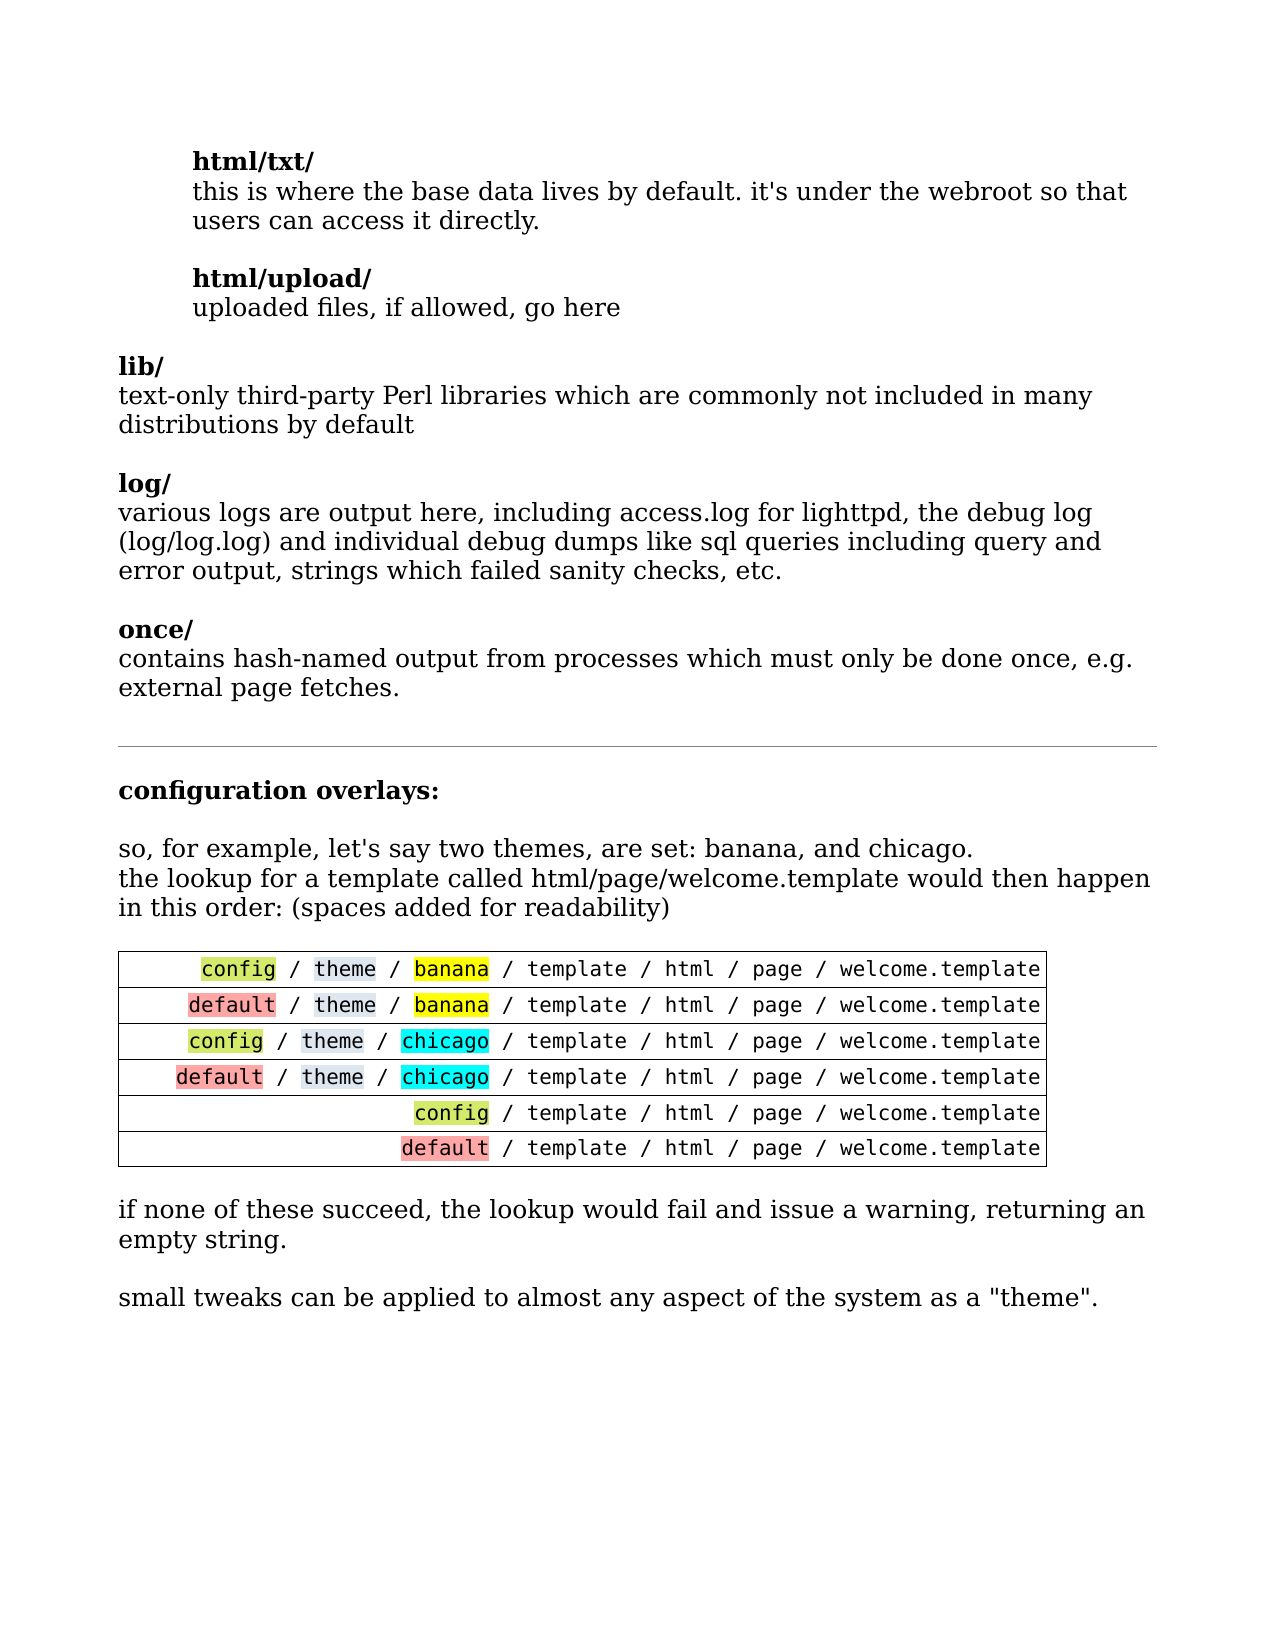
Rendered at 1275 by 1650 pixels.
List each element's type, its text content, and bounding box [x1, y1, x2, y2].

table_cell default / theme / chicago / template / html / page / welcome.template [119, 1060, 1046, 1095]
text uploaded files, if allowed, go here [192, 293, 1157, 323]
table_header config / theme / banana / template / html / page / welcome.template [119, 952, 1046, 987]
text text-only third-party Perl libraries which are commonly not included in many distributions by default [118, 381, 1157, 439]
text once/ [118, 615, 1157, 644]
text html/upload/ [192, 264, 1157, 293]
table_cell default / template / html / page / welcome.template [119, 1132, 1046, 1166]
table_cell default / theme / banana / template / html / page / welcome.template [119, 988, 1046, 1023]
text this is where the base data lives by default. it's under the webroot so that users can access it directly. [192, 177, 1157, 235]
text various logs are output here, including access.log for lighttpd, the debug log (log/log.log) and individual debug dumps like sql queries including query and error output, strings which failed sanity checks, etc. [118, 498, 1157, 586]
text so, for example, let's say two themes, are set: banana, and chicago. [118, 835, 1157, 864]
table_cell config / template / html / page / welcome.template [119, 1096, 1046, 1131]
text the lookup for a template called html/page/welcome.template would then happen in this order: (spaces added for readability) [118, 864, 1157, 922]
text html/txt/ [192, 147, 1157, 177]
text if none of these succeed, the lookup would fail and issue a warning, returning an empty string. [118, 1196, 1157, 1254]
text log/ [118, 469, 1157, 498]
text configuration overlays: [118, 776, 1157, 806]
text small tweaks can be applied to almost any aspect of the system as a "theme". [118, 1283, 1157, 1312]
table_cell config / theme / chicago / template / html / page / welcome.template [119, 1024, 1046, 1059]
text lib/ [118, 352, 1157, 381]
text contains hash-named output from processes which must only be done once, e.g. external page fetches. [118, 644, 1157, 702]
